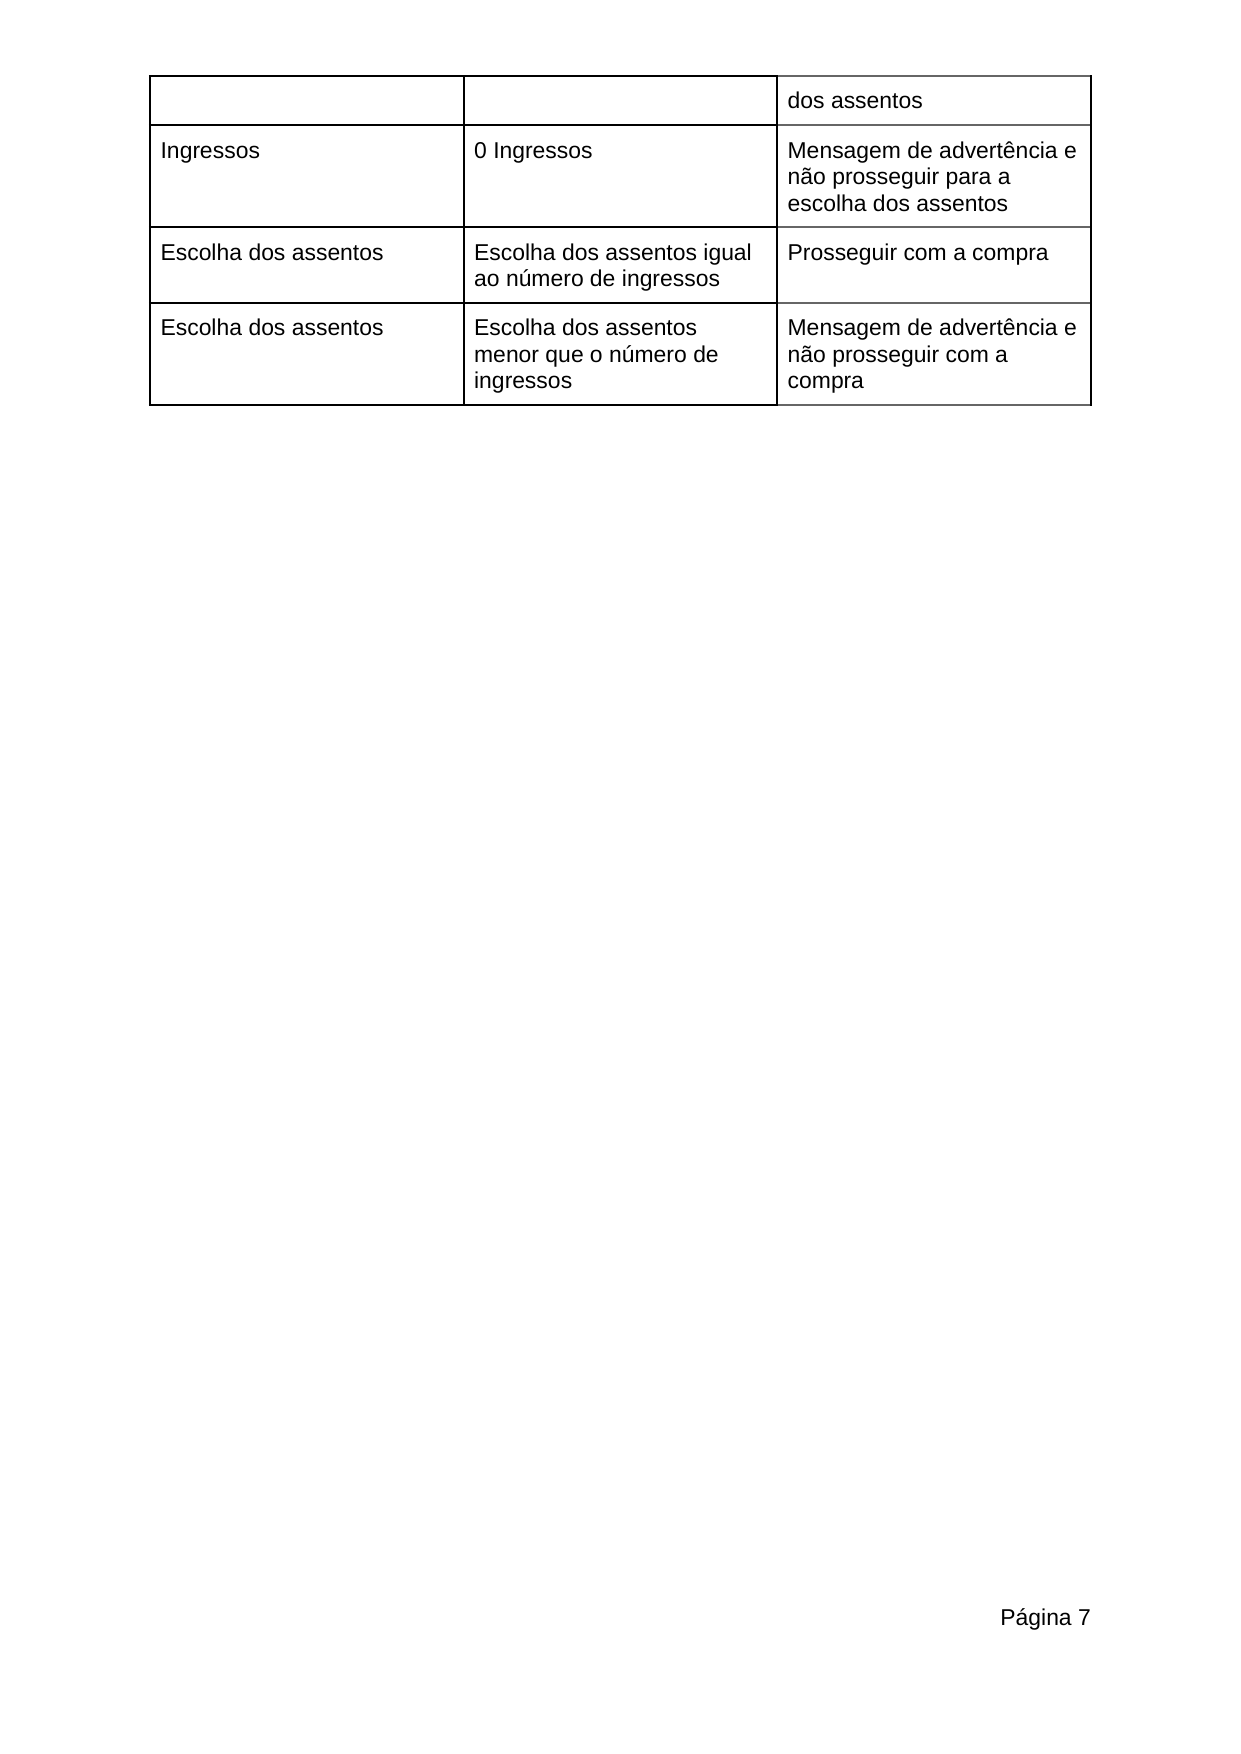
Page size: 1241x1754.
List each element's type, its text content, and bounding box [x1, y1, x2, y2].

table_cell Mensagem de advertência e não prosseguir para a escolha dos assentos [778, 126, 1090, 226]
table_cell Prosseguir com a compra [778, 228, 1090, 302]
table_cell Escolha dos assentos [151, 304, 463, 404]
table_cell Ingressos [151, 126, 463, 226]
table_cell [465, 77, 776, 124]
table_cell Escolha dos assentos igual ao número de ingressos [465, 228, 776, 302]
table_cell Escolha dos assentos [151, 228, 463, 302]
table_cell dos assentos [778, 77, 1090, 124]
table_cell Escolha dos assentos menor que o número de ingressos [465, 304, 776, 404]
table_cell 0 Ingressos [465, 126, 776, 226]
table_cell Mensagem de advertência e não prosseguir com a compra [778, 304, 1090, 404]
table_cell [151, 77, 463, 124]
